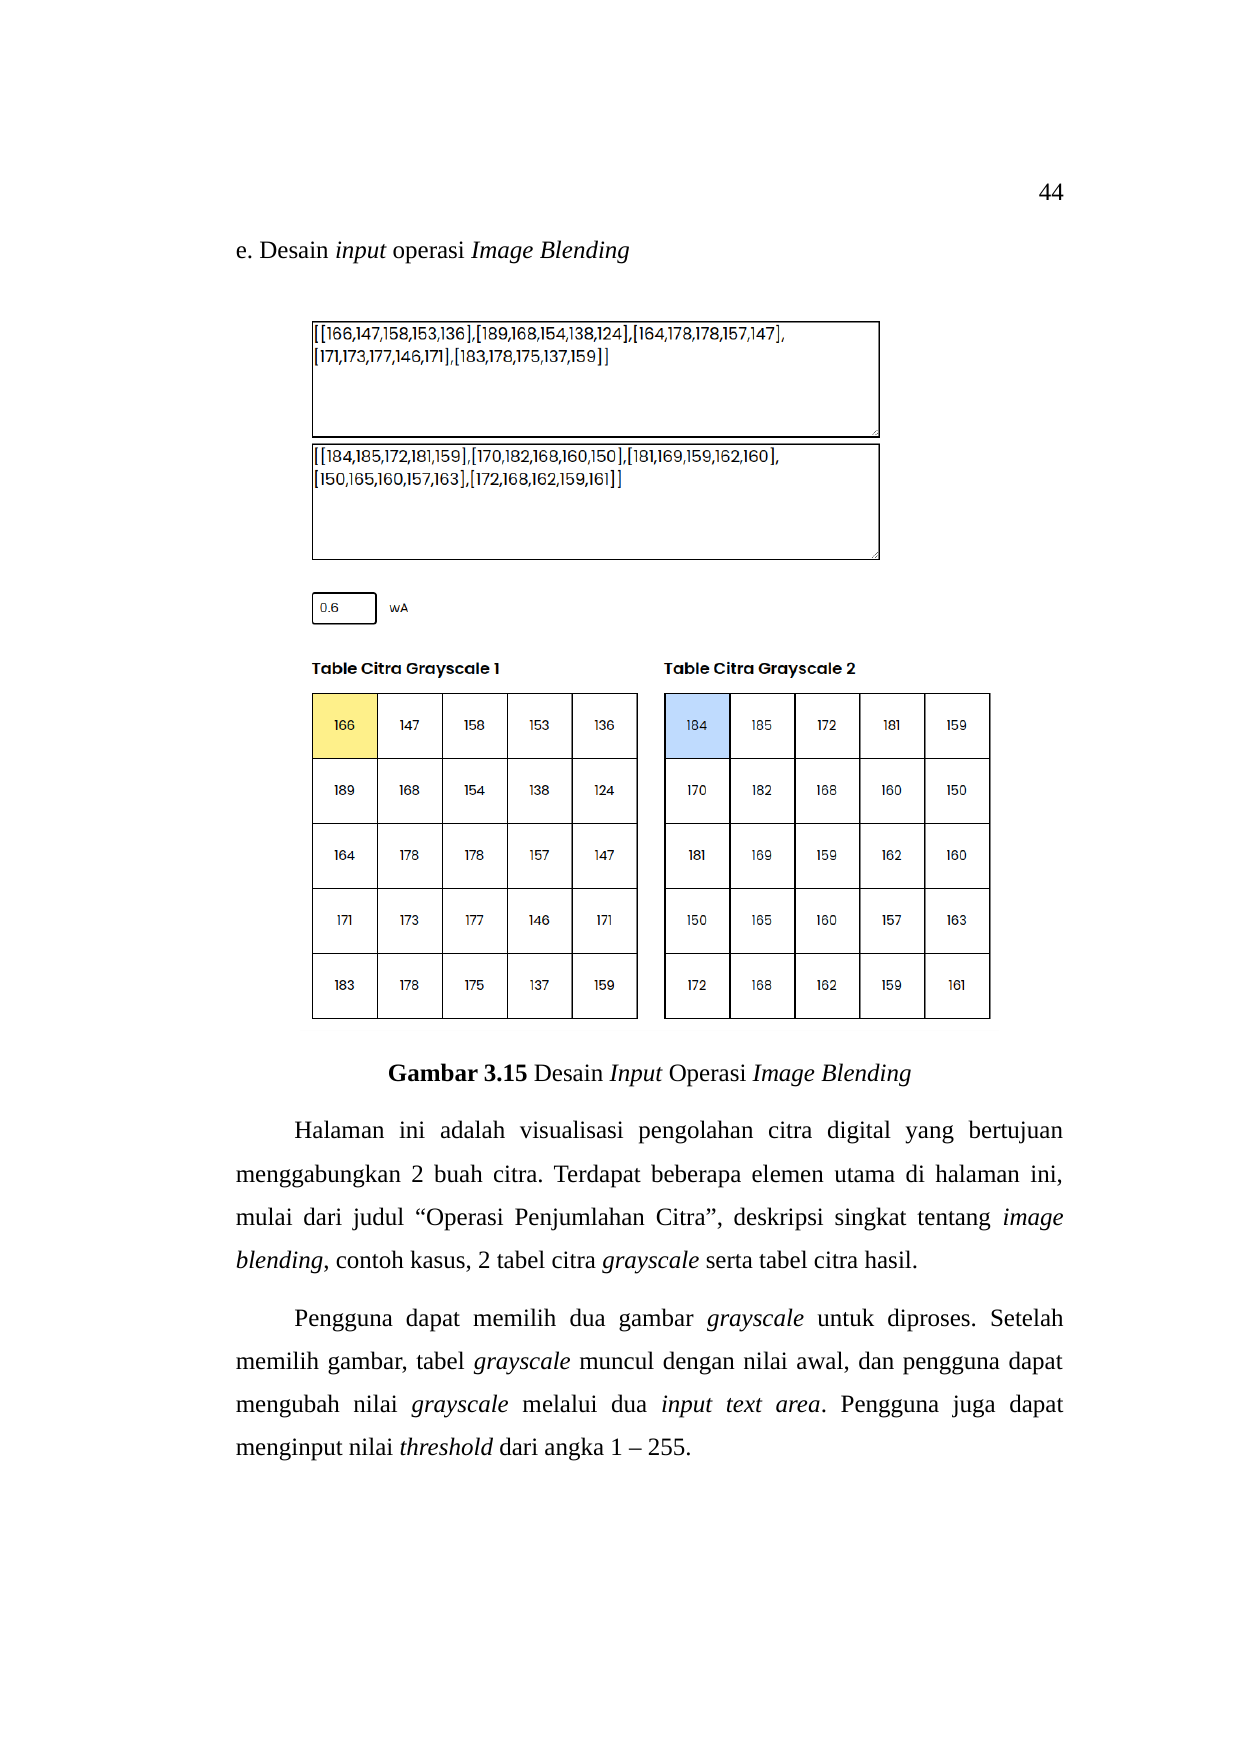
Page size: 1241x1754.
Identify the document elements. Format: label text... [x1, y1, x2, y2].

text Gambar 3.15 Desain Input Operasi Image Blending [278, 305, 1021, 1087]
picture [300, 305, 999, 1031]
list Desain input operasi Image Blending [236, 235, 1063, 264]
text Halaman ini adalah visualisasi pengolahan citra digital yang bertujuan menggabungkan 2 buah citra. Terdapat beberapa elemen utama di halaman ini, mulai dari judul “Operasi Penjumlahan Citra”, deskripsi singkat tentang image blending, contoh kasus, 2 tabel citra grayscale serta tabel citra hasil. [236, 1116, 1063, 1274]
text Pengguna dapat memilih dua gambar grayscale untuk diproses. Setelah memilih gambar, tabel grayscale muncul dengan nilai awal, dan pengguna dapat mengubah nilai grayscale melalui dua input text area. Pengguna juga dapat menginput nilai threshold dari angka 1 – 255. [236, 1303, 1063, 1461]
